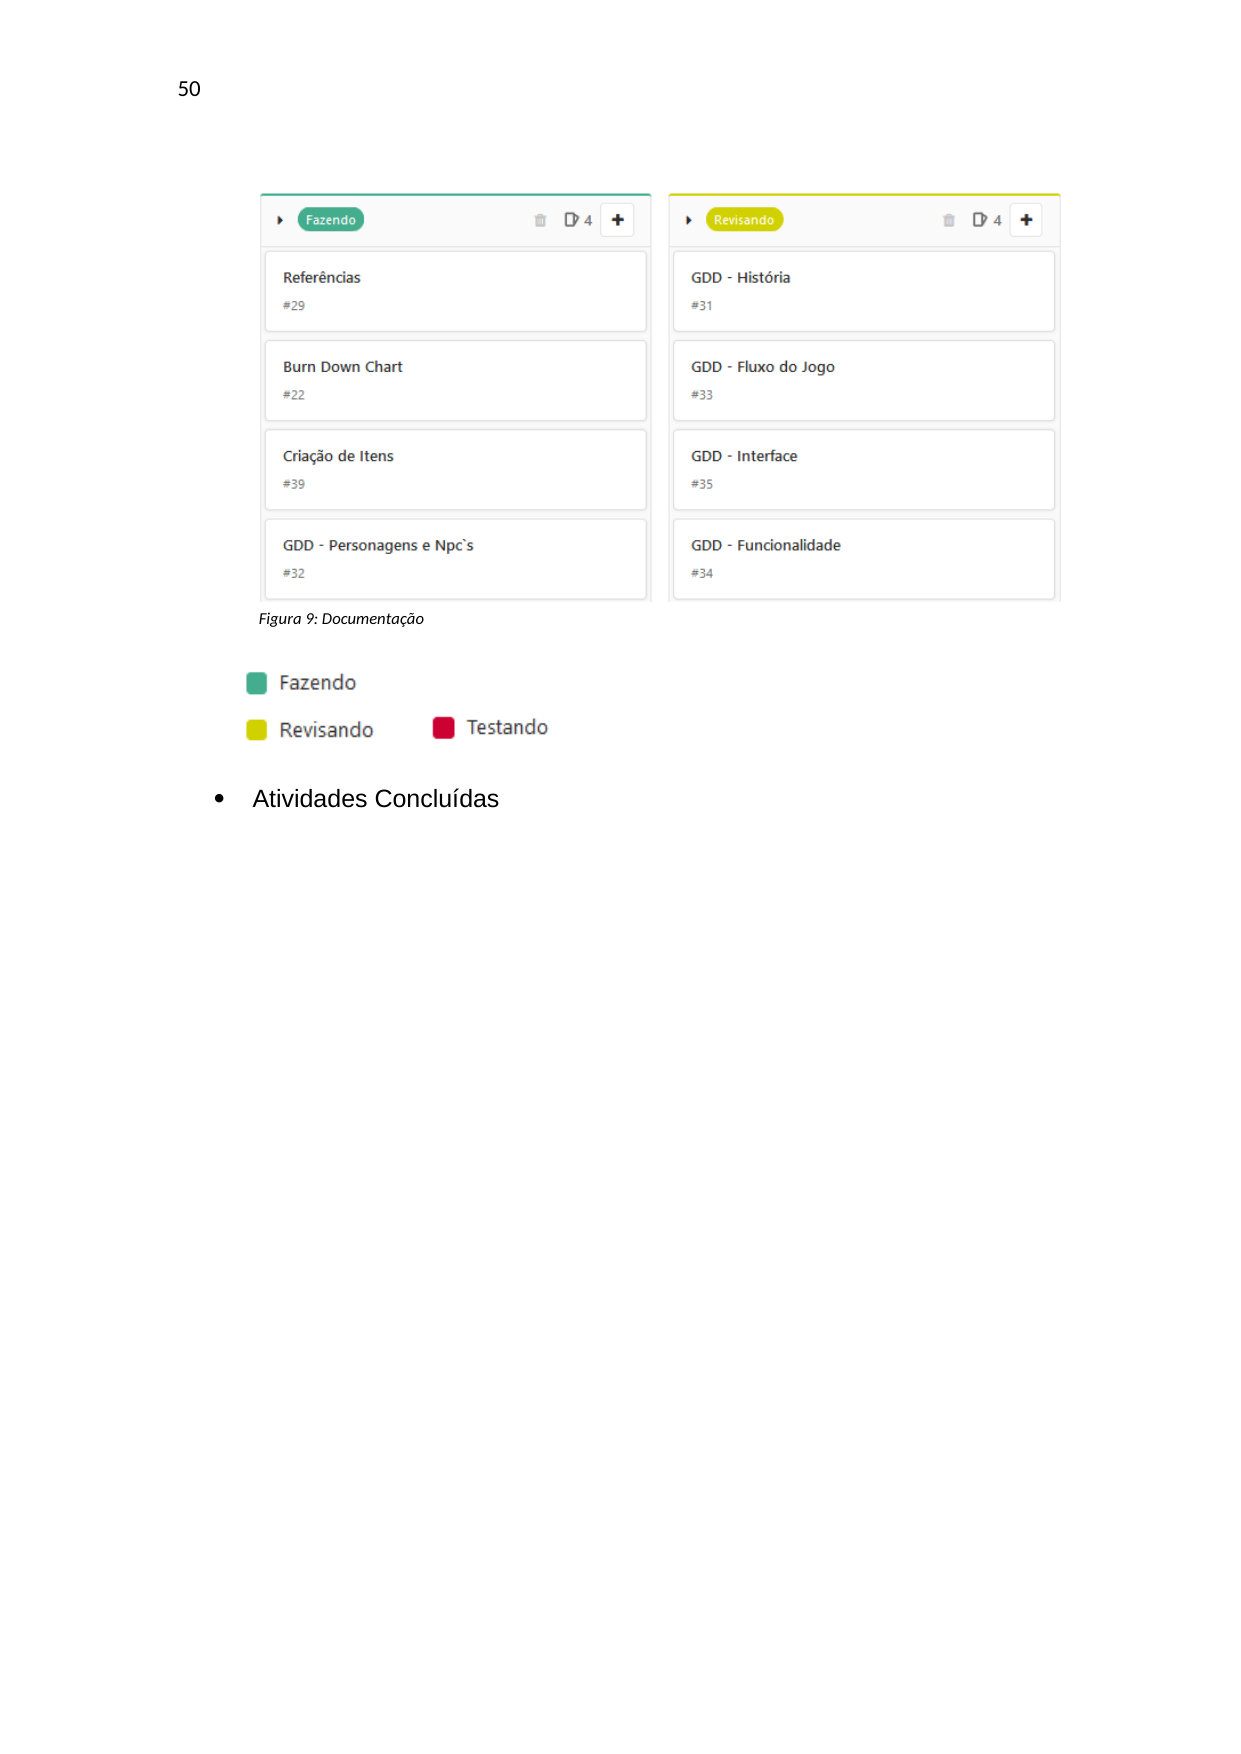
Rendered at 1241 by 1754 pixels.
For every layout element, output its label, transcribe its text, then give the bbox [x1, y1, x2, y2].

text Figura 9: Documentação [258, 602, 1062, 629]
picture [427, 711, 575, 750]
picture [242, 663, 390, 750]
list Atividades Concluídas [215, 784, 1122, 813]
picture [258, 189, 1062, 602]
